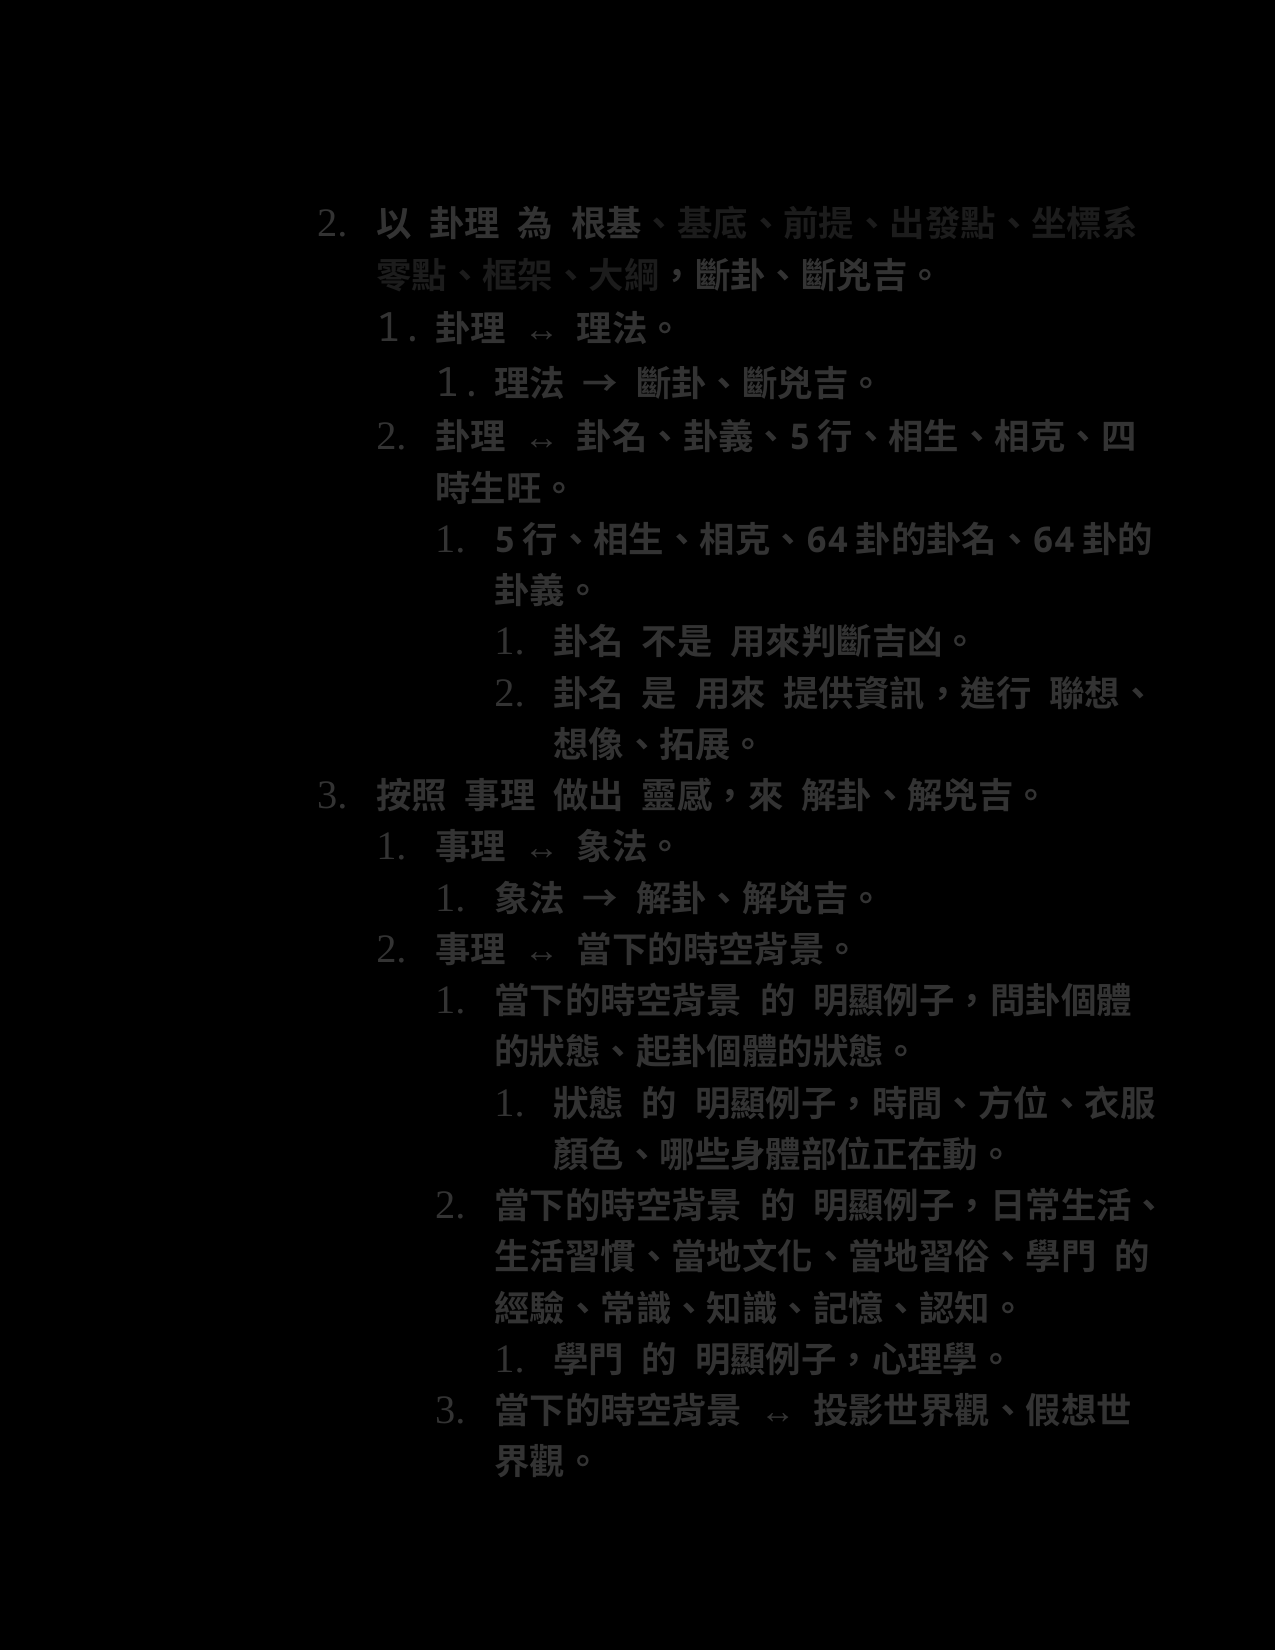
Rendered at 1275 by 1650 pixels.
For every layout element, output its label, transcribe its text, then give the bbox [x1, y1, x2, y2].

list 卦理 ↔ 卦名、卦義、5行、相生、相克、四時生旺。 [376, 408, 1157, 511]
list 事理 ↔ 當下的時空背景。 [376, 921, 1157, 972]
list 當下的時空背景 的 明顯例子，日常生活、生活習慣、當地文化、當地習俗、學門 的 經驗、常識、知識、記憶、認知。 [435, 1177, 1157, 1331]
list 卦理 ↔ 理法。 [376, 298, 1157, 353]
list 卦名 是 用來 提供資訊，進行 聯想、想像、拓展。 [494, 665, 1157, 767]
list 當下的時空背景 的 明顯例子，問卦個體的狀態、起卦個體的狀態。 [435, 972, 1157, 1075]
list 事理 ↔ 象法。 [376, 819, 1157, 870]
list 狀態 的 明顯例子，時間、方位、衣服顏色、哪些身體部位正在動。 [494, 1075, 1157, 1177]
list 卦名 不是 用來判斷吉凶。 [494, 614, 1157, 665]
list 學門 的 明顯例子，心理學。 [494, 1331, 1157, 1382]
list 5行、相生、相克、64卦的卦名、64卦的卦義。 [435, 511, 1157, 614]
list 當下的時空背景 ↔ 投影世界觀、假想世界觀。 [435, 1382, 1157, 1485]
list 理法 → 斷卦、斷兇吉。 [435, 353, 1157, 408]
list 按照 事理 做出 靈感，來 解卦、解兇吉。 [317, 767, 1157, 819]
list 象法 → 解卦、解兇吉。 [435, 870, 1157, 921]
list 以 卦理 為 根基、基底、前提、出發點、坐標系零點、框架、大綱，斷卦、斷兇吉。 [317, 196, 1157, 298]
